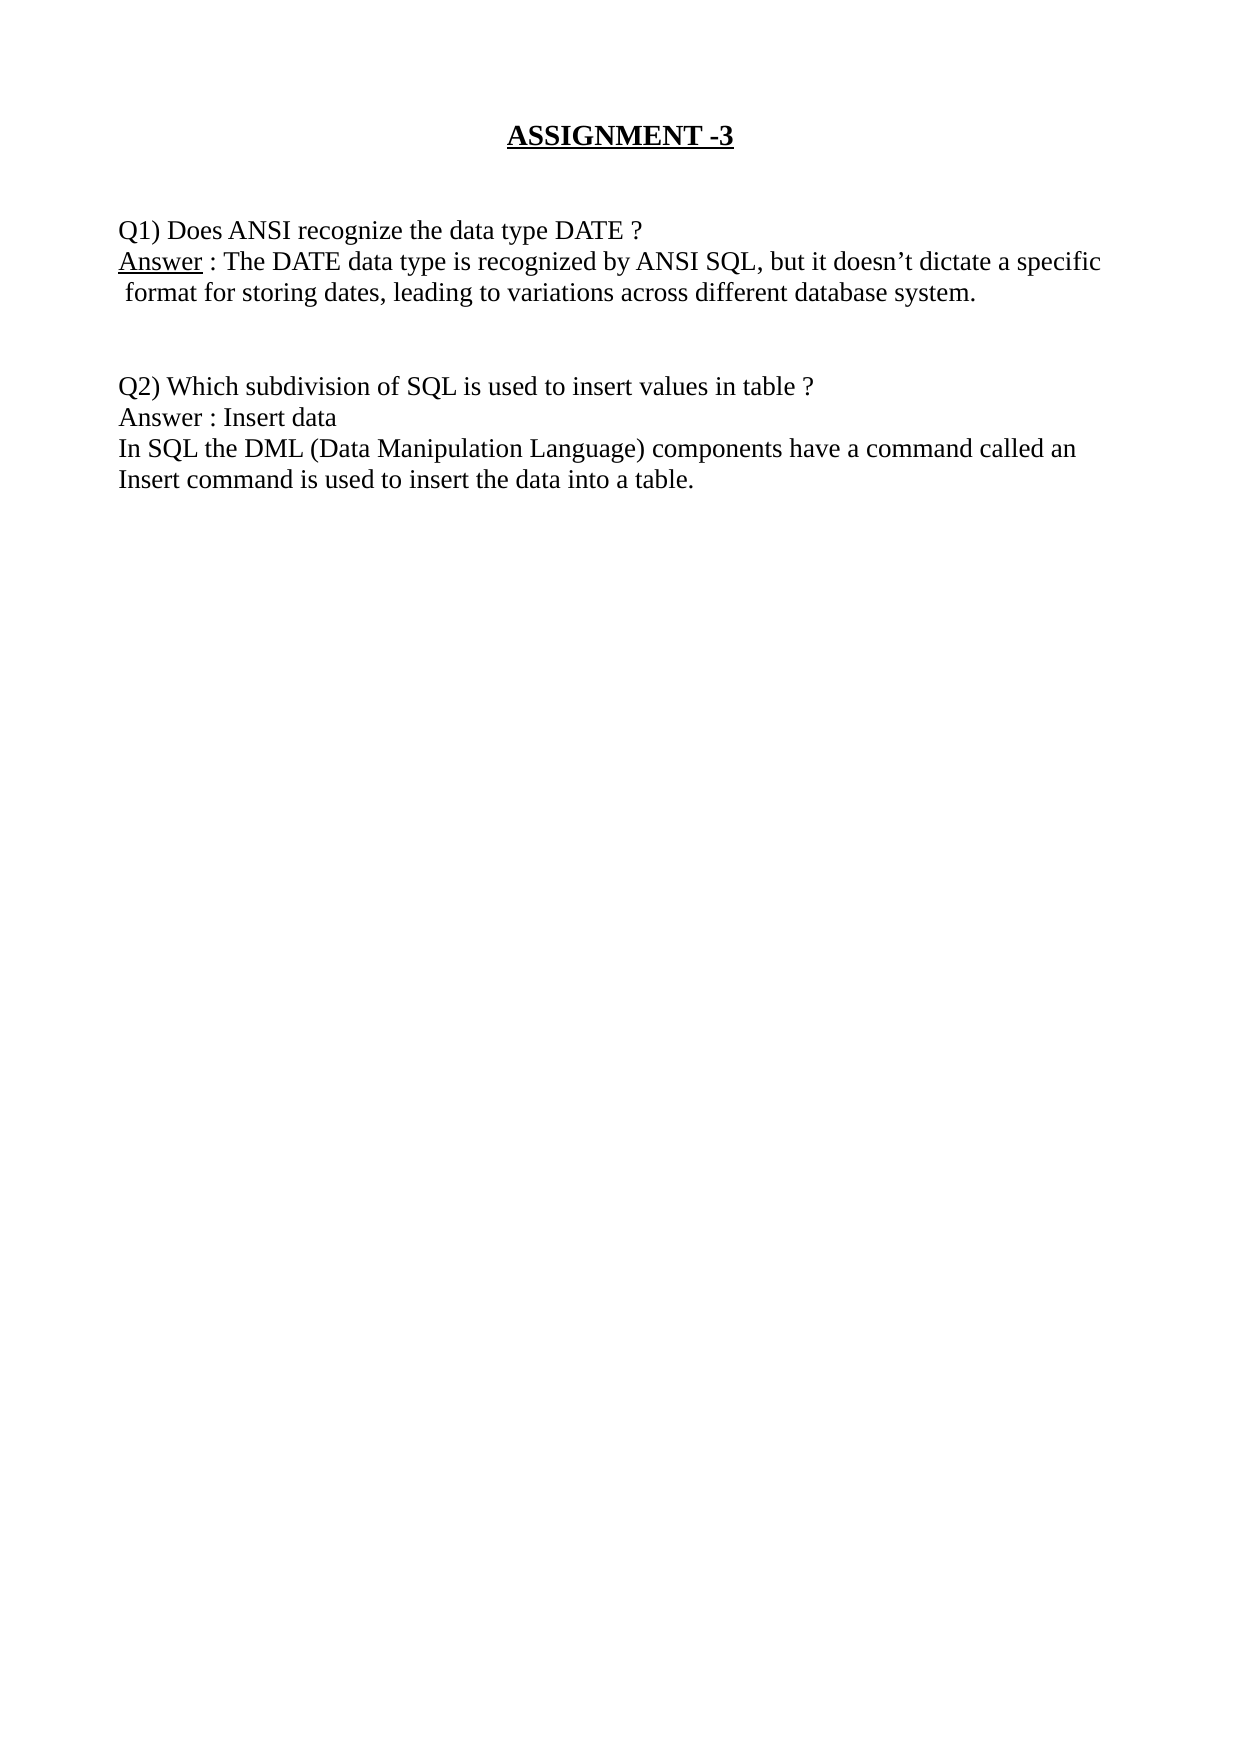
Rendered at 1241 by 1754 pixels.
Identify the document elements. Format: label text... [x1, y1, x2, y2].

text format for storing dates, leading to variations across different database system. [118, 276, 1122, 307]
text Answer : Insert data [118, 401, 1122, 432]
text In SQL the DML (Data Manipulation Language) components have a command called an Insert command is used to insert the data into a table. [118, 432, 1122, 494]
text Q2) Which subdivision of SQL is used to insert values in table ? [118, 370, 1122, 401]
text Answer : The DATE data type is recognized by ANSI SQL, but it doesn’t dictate a specific [118, 245, 1122, 276]
text ASSIGNMENT -3 [118, 118, 1122, 152]
text Q1) Does ANSI recognize the data type DATE ? [118, 214, 1122, 245]
